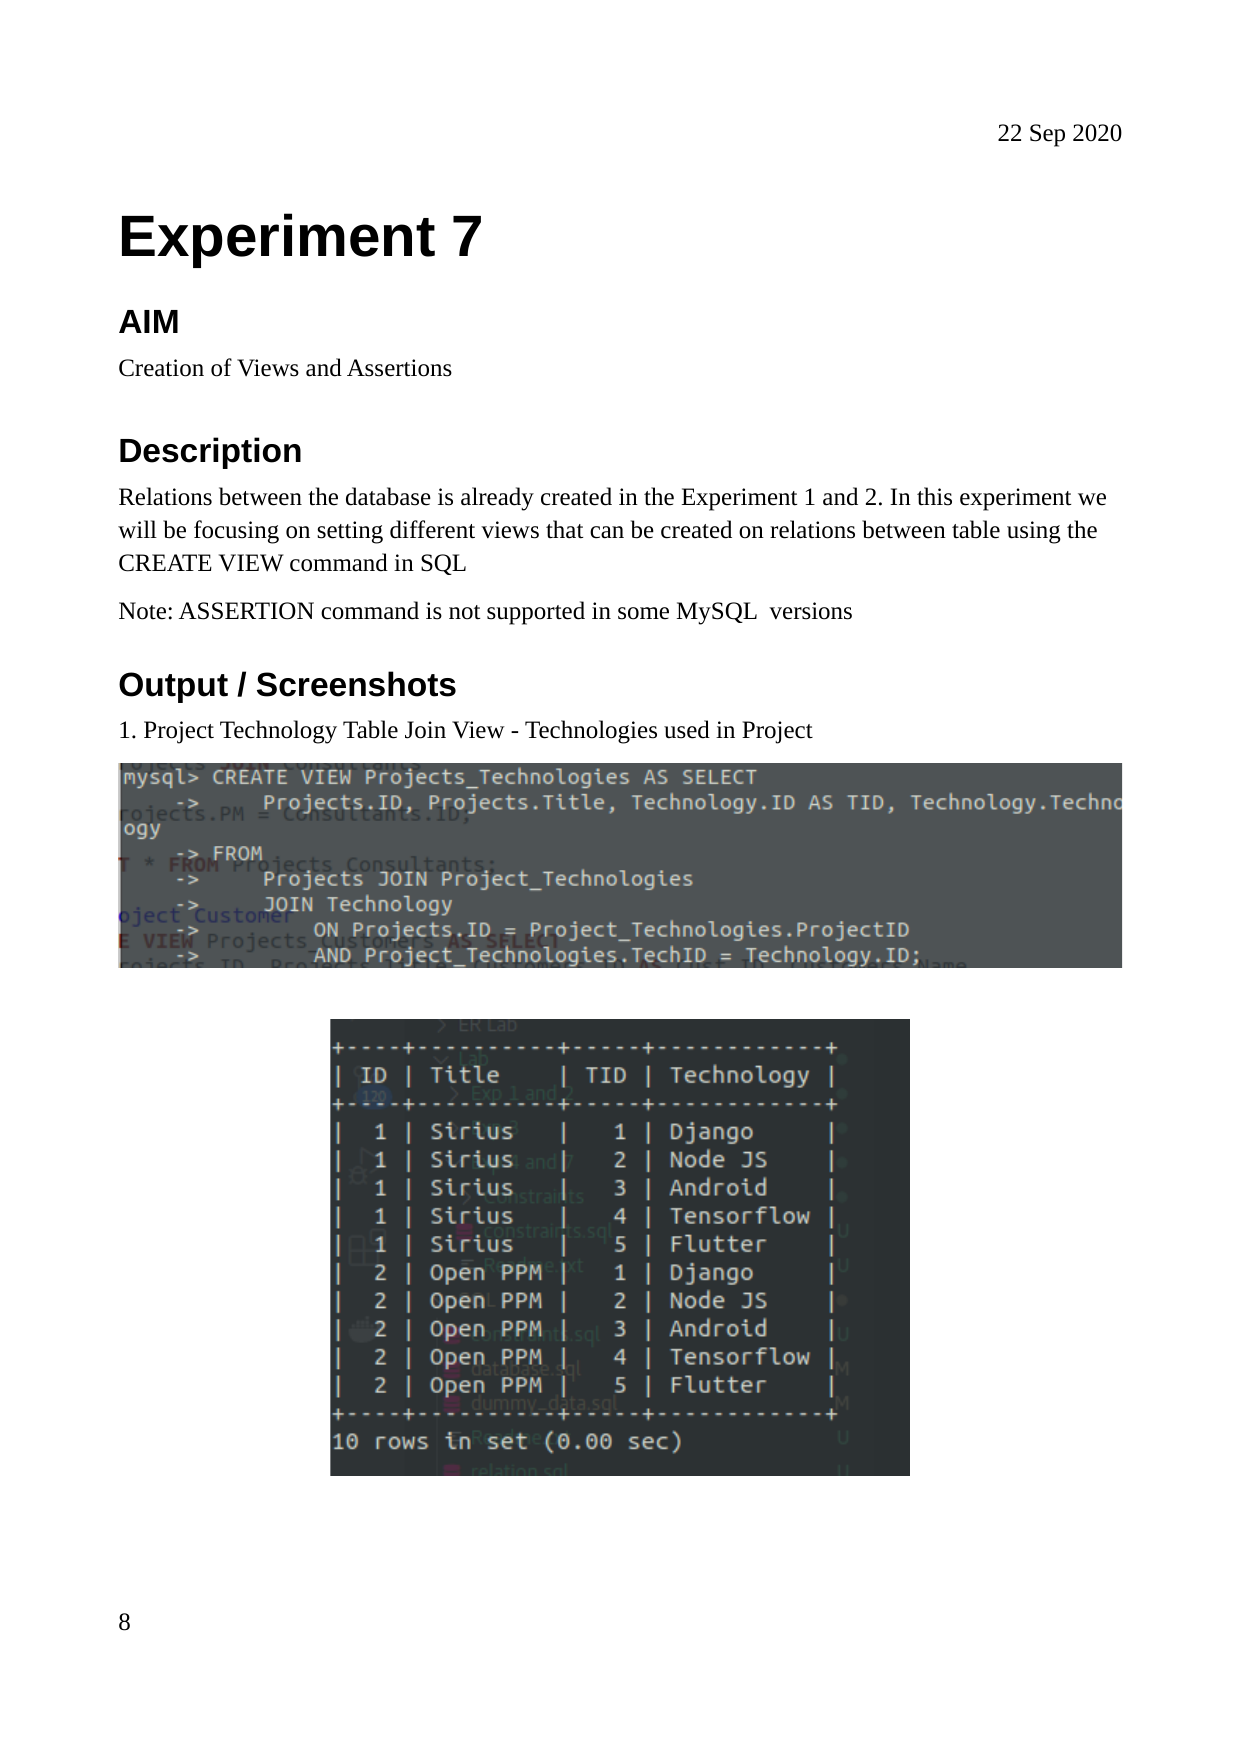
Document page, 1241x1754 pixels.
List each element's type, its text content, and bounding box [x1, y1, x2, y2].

picture [330, 1019, 910, 1476]
subtitle AIM [118, 302, 1122, 340]
text Creation of Views and Assertions [118, 353, 1122, 382]
text Relations between the database is already created in the Experiment 1 and 2. In this experiment we will be focusing on setting different views that can be created on relations between table using the CREATE VIEW command in SQL [118, 482, 1122, 577]
subtitle Output / Screenshots [118, 664, 1122, 703]
picture [118, 763, 1123, 968]
text Note: ASSERTION command is not supported in some MySQL versions [118, 596, 1122, 625]
text 1. Project Technology Table Join View - Technologies used in Project [118, 716, 1122, 744]
subtitle Description [118, 431, 1122, 470]
title Experiment 7 [118, 201, 1122, 268]
